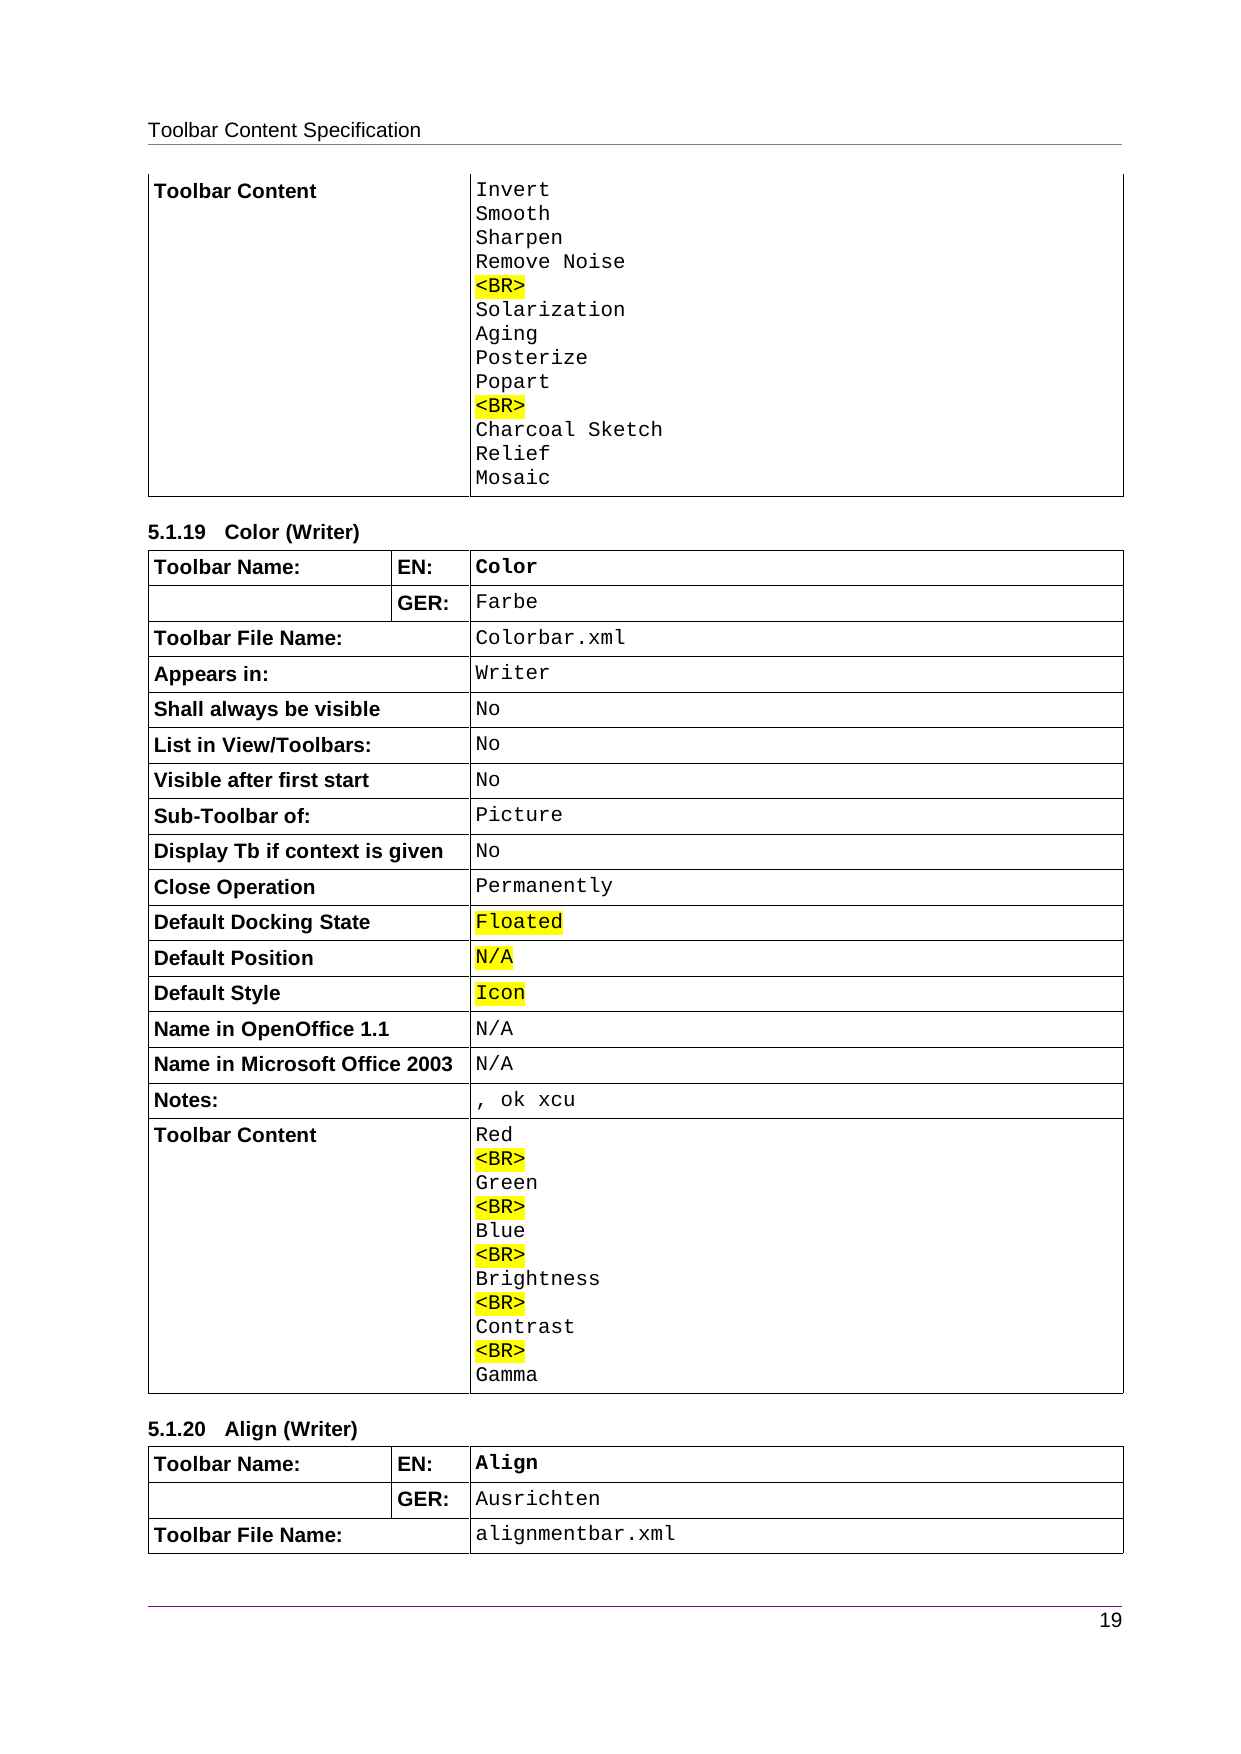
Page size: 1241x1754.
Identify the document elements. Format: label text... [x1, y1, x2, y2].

table_cell Picture [471, 799, 1123, 834]
table_header Color [471, 551, 1123, 585]
table_cell N/A [471, 1012, 1123, 1047]
table_cell No [471, 693, 1123, 727]
table_cell Red <BR> Green <BR> Blue <BR> Brightness <BR> Contrast <BR> Gamma [471, 1119, 1123, 1393]
table_header EN: [392, 1447, 469, 1482]
table_cell Toolbar File Name: [149, 1519, 469, 1553]
table_cell , ok xcu [471, 1084, 1123, 1118]
table_cell Default Position [149, 941, 469, 976]
table_cell Invert Smooth Sharpen Remove Noise <BR> Solarization Aging Posterize Popart <BR> Charcoal Sketch Relief Mosaic [471, 174, 1123, 496]
table_cell No [471, 764, 1123, 798]
table_header Toolbar Name: [149, 551, 391, 585]
table_cell [149, 586, 391, 621]
table_cell Toolbar Content [149, 174, 469, 496]
table_cell N/A [471, 941, 1123, 976]
table_cell alignmentbar.xml [471, 1519, 1123, 1553]
table_header EN: [392, 551, 469, 585]
table_cell Default Docking State [149, 906, 469, 940]
table_cell No [471, 835, 1123, 869]
table_cell Shall always be visible [149, 693, 469, 727]
table_cell Default Style [149, 977, 469, 1011]
table_cell Notes: [149, 1084, 469, 1118]
table_cell No [471, 728, 1123, 763]
table_cell Name in OpenOffice 1.1 [149, 1012, 469, 1047]
table_cell GER: [392, 1483, 469, 1518]
subtitle Color (Writer) [148, 520, 1122, 544]
table_cell N/A [471, 1048, 1123, 1083]
table_cell Floated [471, 906, 1123, 940]
table_header Align [471, 1447, 1123, 1482]
table_cell Visible after first start [149, 764, 469, 798]
table_cell Display Tb if context is given [149, 835, 469, 869]
subtitle Align (Writer) [148, 1417, 1122, 1441]
table_cell Appears in: [149, 657, 469, 692]
table_cell Toolbar Content [149, 1119, 469, 1393]
table_cell [149, 1483, 391, 1518]
table_cell Colorbar.xml [471, 622, 1123, 656]
table_cell Writer [471, 657, 1123, 692]
table_cell List in View/Toolbars: [149, 728, 469, 763]
table_cell Close Operation [149, 870, 469, 905]
table_cell GER: [392, 586, 469, 621]
table_cell Ausrichten [471, 1483, 1123, 1518]
table_cell Icon [471, 977, 1123, 1011]
table_cell Toolbar File Name: [149, 622, 469, 656]
table_cell Farbe [471, 586, 1123, 621]
table_cell Sub-Toolbar of: [149, 799, 469, 834]
table_cell Permanently [471, 870, 1123, 905]
table_cell Name in Microsoft Office 2003 [149, 1048, 469, 1083]
table_header Toolbar Name: [149, 1447, 391, 1482]
